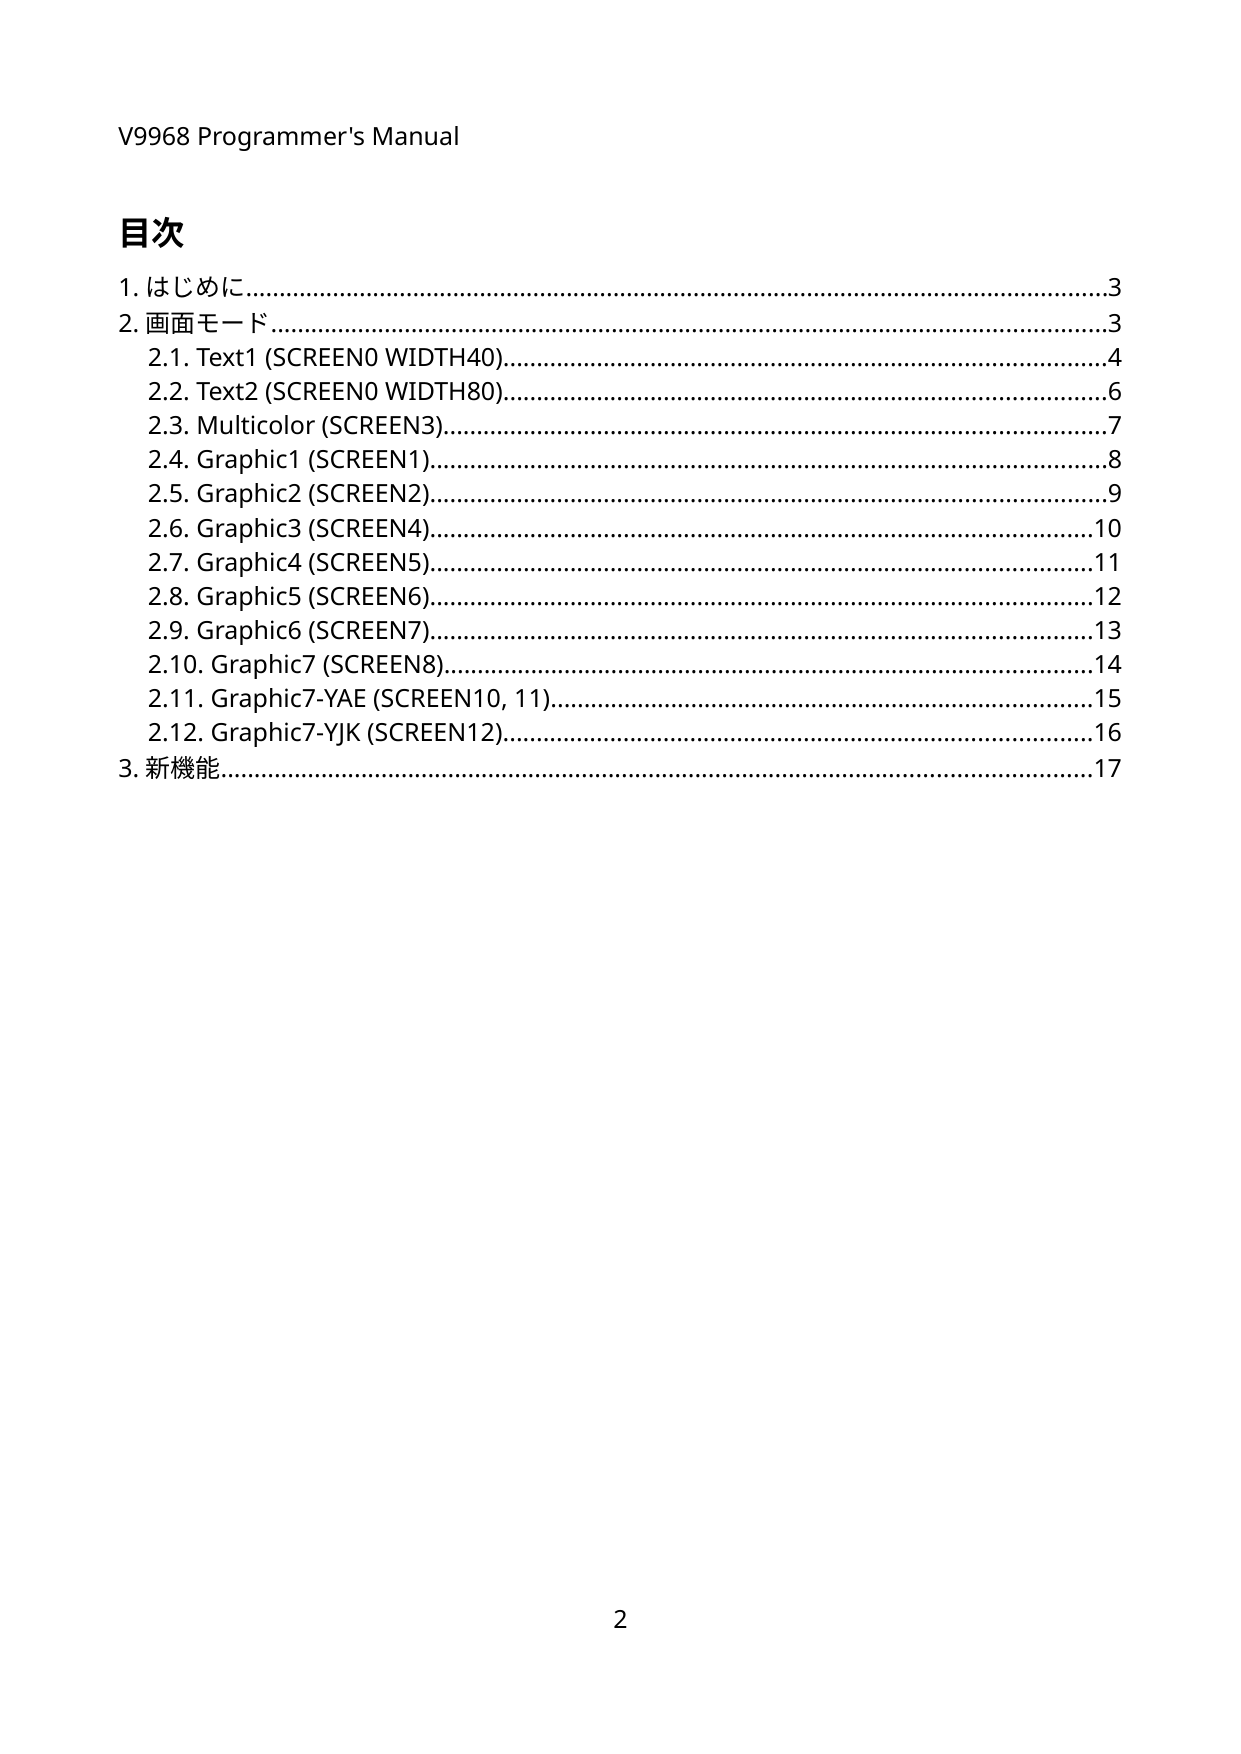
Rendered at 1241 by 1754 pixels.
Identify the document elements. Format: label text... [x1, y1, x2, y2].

text 2.6. Graphic3 (SCREEN4) 10 [148, 510, 1122, 544]
text 2.8. Graphic5 (SCREEN6) 12 [148, 578, 1122, 612]
text 2.9. Graphic6 (SCREEN7) 13 [148, 612, 1122, 646]
text 2.10. Graphic7 (SCREEN8) 14 [148, 646, 1122, 681]
text 3. 新機能 17 [118, 749, 1122, 785]
text 2.11. Graphic7-YAE (SCREEN10, 11) 15 [148, 681, 1122, 714]
subtitle 目次 [118, 207, 1122, 255]
text 2.3. Multicolor (SCREEN3) 7 [148, 408, 1122, 442]
text 2.2. Text2 (SCREEN0 WIDTH80) 6 [148, 374, 1122, 408]
text 2.1. Text1 (SCREEN0 WIDTH40) 4 [148, 340, 1122, 374]
text 1. はじめに 3 [118, 267, 1122, 304]
text 2.5. Graphic2 (SCREEN2) 9 [148, 476, 1122, 510]
text 2.4. Graphic1 (SCREEN1) 8 [148, 442, 1122, 476]
text 2.7. Graphic4 (SCREEN5) 11 [148, 544, 1122, 578]
text 2. 画面モード 3 [118, 304, 1122, 340]
text 2.12. Graphic7-YJK (SCREEN12) 16 [148, 714, 1122, 749]
